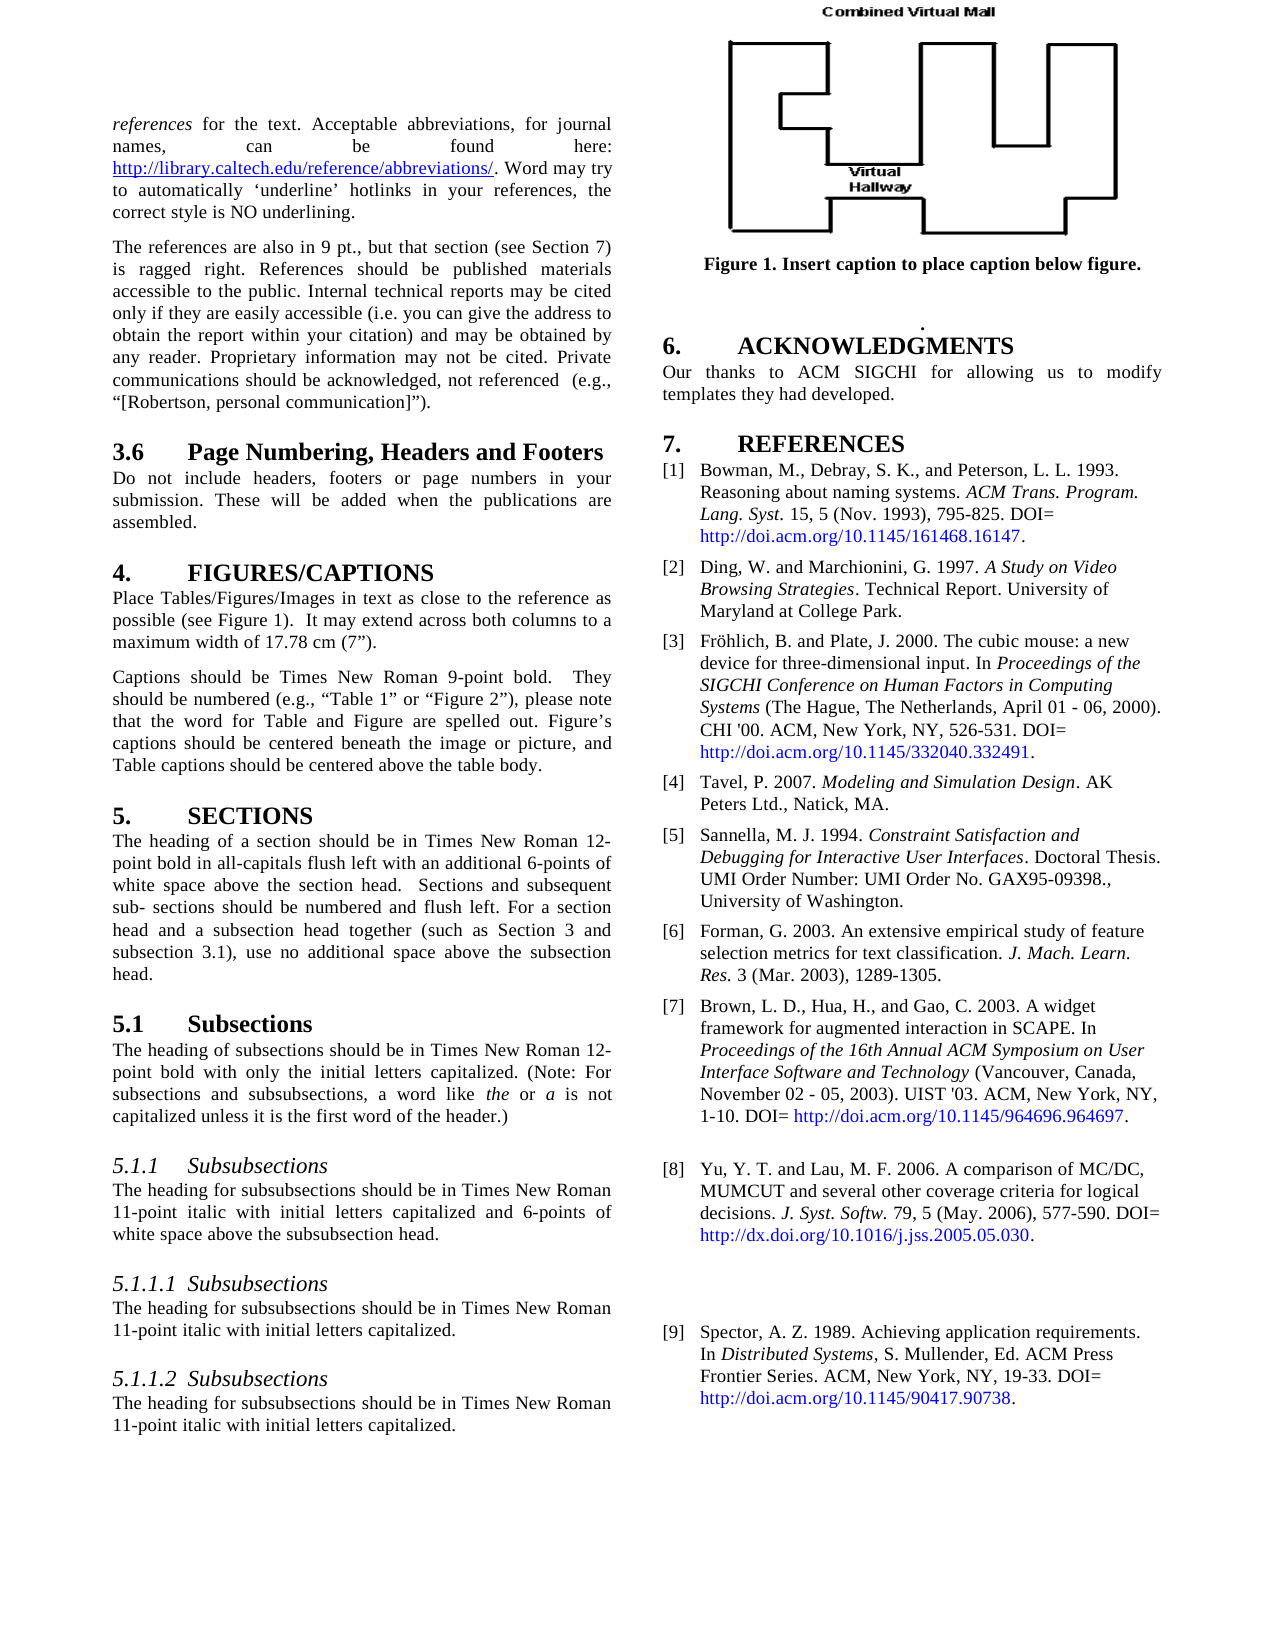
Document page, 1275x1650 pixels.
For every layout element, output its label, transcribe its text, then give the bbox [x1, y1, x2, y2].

text The heading for subsubsections should be in Times New Roman 11-point italic with initial letters capitalized. [112, 1296, 613, 1340]
subtitle Subsubsections [112, 1269, 613, 1296]
text Captions should be Times New Roman 9-point bold. They should be numbered (e.g., “Table 1” or “Figure 2”), please note that the word for Table and Figure are spelled out. Figure’s captions should be centered beneath the image or picture, and Table captions should be centered above the table body. [112, 665, 613, 776]
list Fröhlich, B. and Plate, J. 2000. The cubic mouse: a new device for three-dimensional input. In Proceedings of the SIGCHI Conference on Human Factors in Computing Systems (The Hague, The Netherlands, April 01 - 06, 2000). CHI '00. ACM, New York, NY, 526-531. DOI= http://doi.acm.org/10.1145/332040.332491. [662, 630, 1162, 762]
subtitle Subsections [112, 1009, 613, 1038]
text The heading of a section should be in Times New Roman 12-point bold in all-capitals flush left with an additional 6-points of white space above the section head. Sections and subsequent sub- sections should be numbered and flush left. For a section head and a subsection head together (such as Section 3 and subsection 3.1), use no additional space above the subsection head. [112, 830, 613, 984]
text The heading for subsubsections should be in Times New Roman 11-point italic with initial letters capitalized and 6-points of white space above the subsubsection head. [112, 1178, 613, 1244]
list Spector, A. Z. 1989. Achieving application requirements. In Distributed Systems, S. Mullender, Ed. ACM Press Frontier Series. ACM, New York, NY, 19-33. DOI= http://doi.acm.org/10.1145/90417.90738. [662, 1320, 1162, 1408]
list Yu, Y. T. and Lau, M. F. 2006. A comparison of MC/DC, MUMCUT and several other coverage criteria for logical decisions. J. Syst. Softw. 79, 5 (May. 2006), 577-590. DOI= http://dx.doi.org/10.1016/j.jss.2005.05.030. [662, 1157, 1162, 1312]
subtitle Subsubsections [112, 1152, 613, 1178]
subtitle Subsubsections [112, 1365, 613, 1392]
list Bowman, M., Debray, S. K., and Peterson, L. L. 1993. Reasoning about naming systems. ACM Trans. Program. Lang. Syst. 15, 5 (Nov. 1993), 795-825. DOI= http://doi.acm.org/10.1145/161468.16147. [662, 458, 1162, 547]
text The references are also in 9 pt., but that section (see Section 7) is ragged right. References should be published materials accessible to the public. Internal technical reports may be cited only if they are easily accessible (i.e. you can give the address to obtain the report within your citation) and may be obtained by any reader. Proprietary information may not be cited. Private communications should be acknowledged, not referenced (e.g., “[Robertson, personal communication]”). [112, 235, 613, 412]
subtitle Page Numbering, Headers and Footers [112, 437, 613, 466]
list Tavel, P. 2007. Modeling and Simulation Design. AK Peters Ltd., Natick, MA. [662, 771, 1162, 815]
picture [664, 0, 1171, 252]
text Do not include headers, footers or page numbers in your submission. These will be added when the publications are assembled. [112, 466, 613, 532]
text references for the text. Acceptable abbreviations, for journal names, can be found here: http://library.caltech.edu/reference/abbreviations/. Word may try to automatically ‘underline’ hotlinks in your references, the correct style is NO underlining. [112, 112, 613, 223]
text The heading for subsubsections should be in Times New Roman 11-point italic with initial letters capitalized. [112, 1392, 613, 1436]
text Our thanks to ACM SIGCHI for allowing us to modify templates they had developed. [662, 360, 1162, 404]
subtitle FIGURES/CAPTIONS [112, 557, 613, 586]
subtitle SECTIONS [112, 801, 613, 830]
list Sannella, M. J. 1994. Constraint Satisfaction and Debugging for Interactive User Interfaces. Doctoral Thesis. UMI Order Number: UMI Order No. GAX95-09398., University of Washington. [662, 823, 1162, 911]
list Ding, W. and Marchionini, G. 1997. A Study on Video Browsing Strategies. Technical Report. University of Maryland at College Park. [662, 555, 1162, 621]
text The heading of subsections should be in Times New Roman 12-point bold with only the initial letters capitalized. (Note: For subsections and subsubsections, a word like the or a is not capitalized unless it is the first word of the header.) [112, 1038, 613, 1127]
subtitle REFERENCES [662, 429, 1162, 458]
subtitle ACKNOWLEDGMENTS [662, 112, 1162, 360]
list Forman, G. 2003. An extensive empirical study of feature selection metrics for text classification. J. Mach. Learn. Res. 3 (Mar. 2003), 1289-1305. [662, 920, 1162, 986]
list Brown, L. D., Hua, H., and Gao, C. 2003. A widget framework for augmented interaction in SCAPE. In Proceedings of the 16th Annual ACM Symposium on User Interface Software and Technology (Vancouver, Canada, November 02 - 05, 2003). UIST '03. ACM, New York, NY, 1-10. DOI= http://doi.acm.org/10.1145/964696.964697. [662, 994, 1162, 1149]
text Place Tables/Figures/Images in text as close to the reference as possible (see Figure 1). It may extend across both columns to a maximum width of 17.78 cm (7”). [112, 586, 613, 653]
